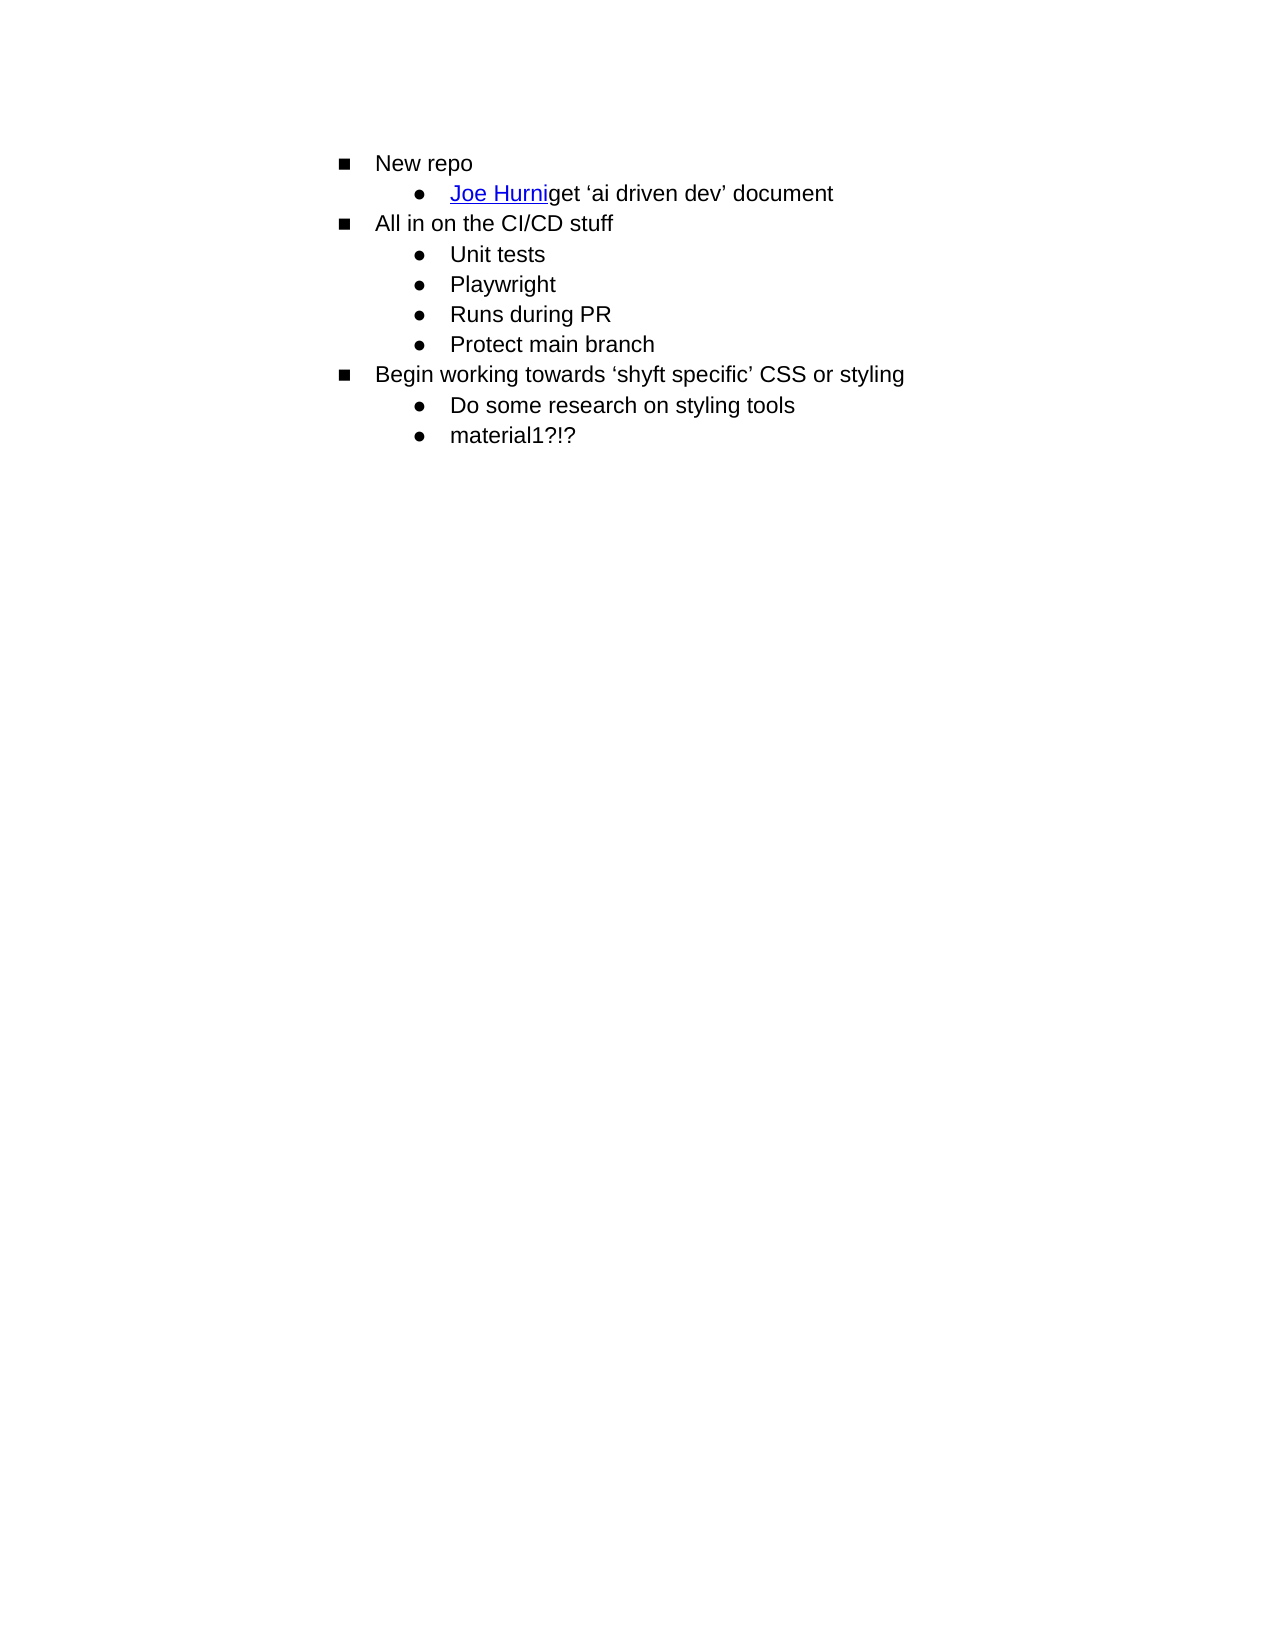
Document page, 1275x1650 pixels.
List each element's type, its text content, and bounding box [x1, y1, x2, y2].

list Playwright [412, 271, 1125, 297]
list Do some research on styling tools [412, 392, 1125, 418]
list All in on the CI/CD stuff [337, 210, 1125, 237]
list Runs during PR [412, 301, 1125, 327]
list New repo [337, 150, 1125, 176]
list Protect main branch [412, 331, 1125, 358]
list Unit tests [412, 241, 1125, 267]
list material1?!? [412, 422, 1125, 448]
list Joe Hurniget ‘ai driven dev’ document [412, 180, 1125, 207]
list Begin working towards ‘shyft specific’ CSS or styling [337, 361, 1125, 388]
